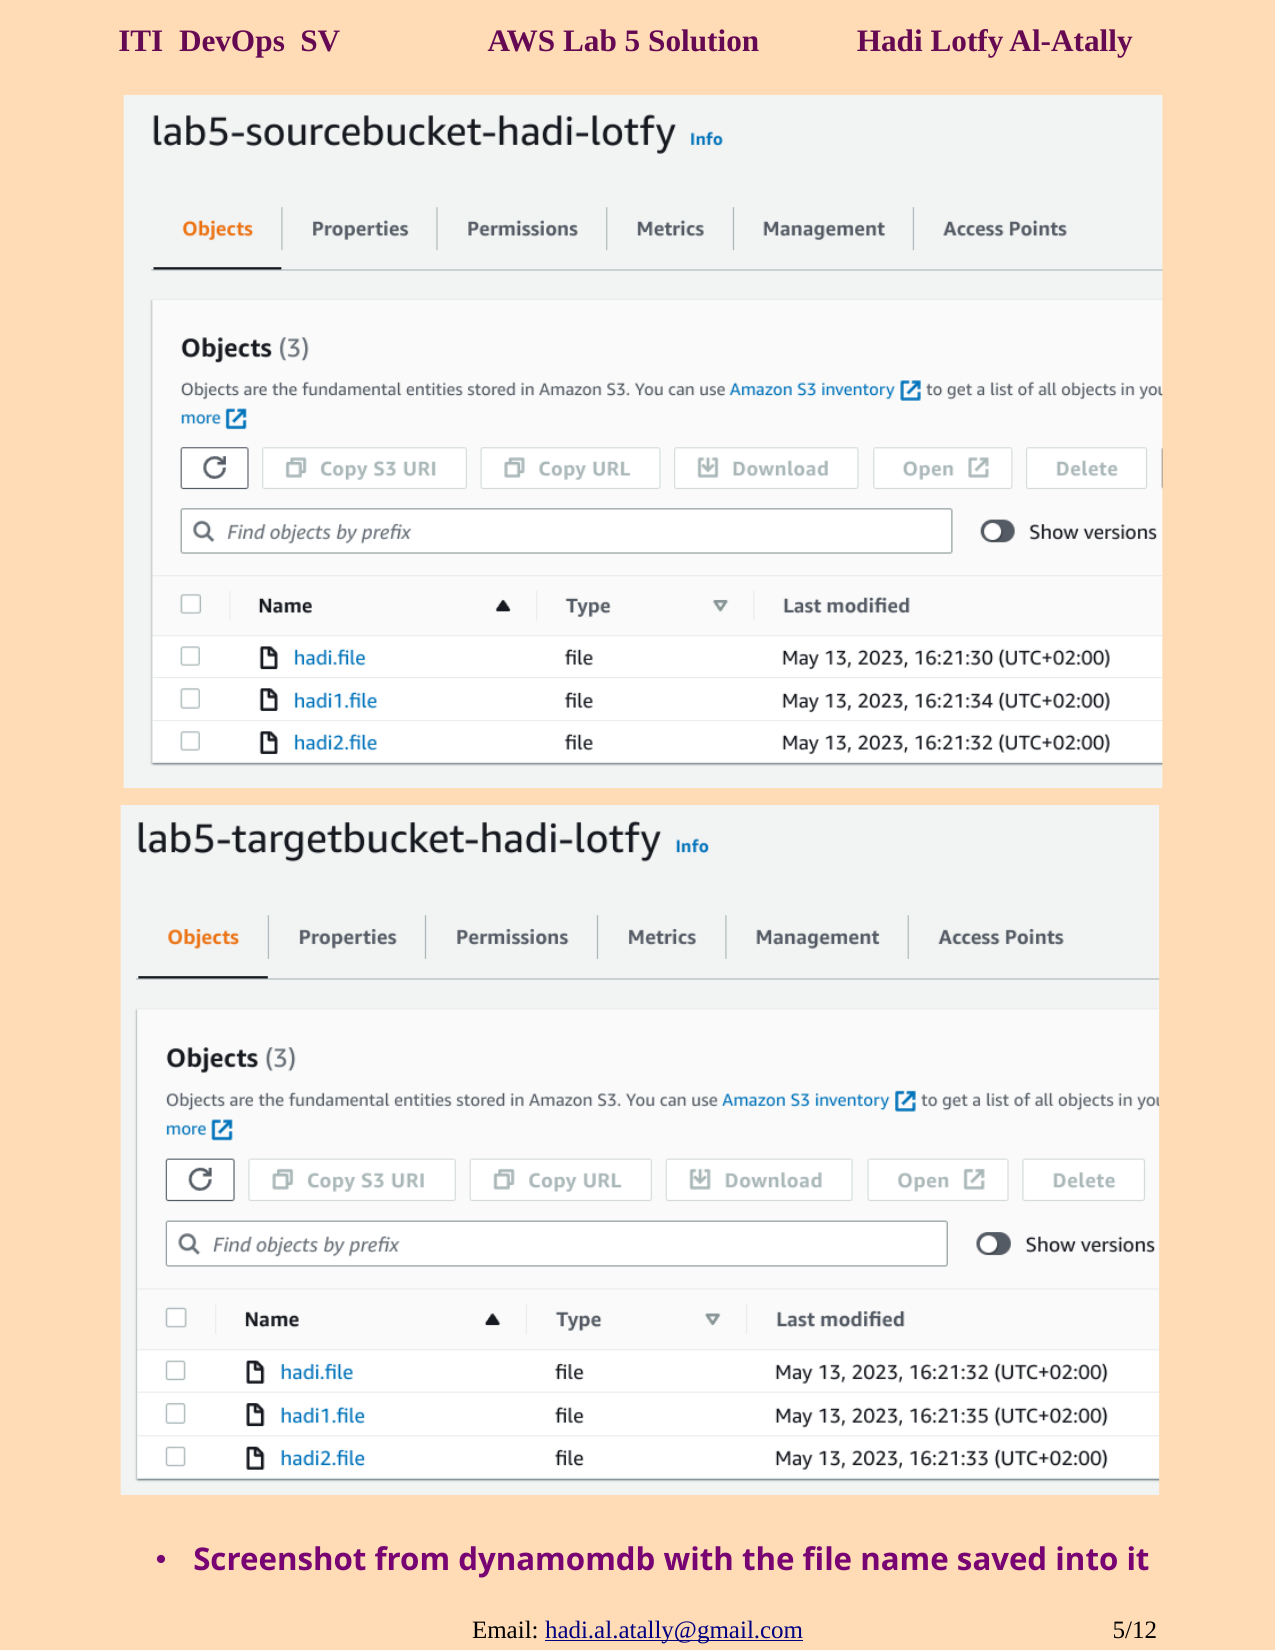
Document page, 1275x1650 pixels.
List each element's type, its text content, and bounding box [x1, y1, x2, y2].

picture [120, 805, 1160, 1495]
picture [123, 95, 1163, 788]
list Screenshot from dynamomdb with the file name saved into it [156, 1537, 1157, 1579]
